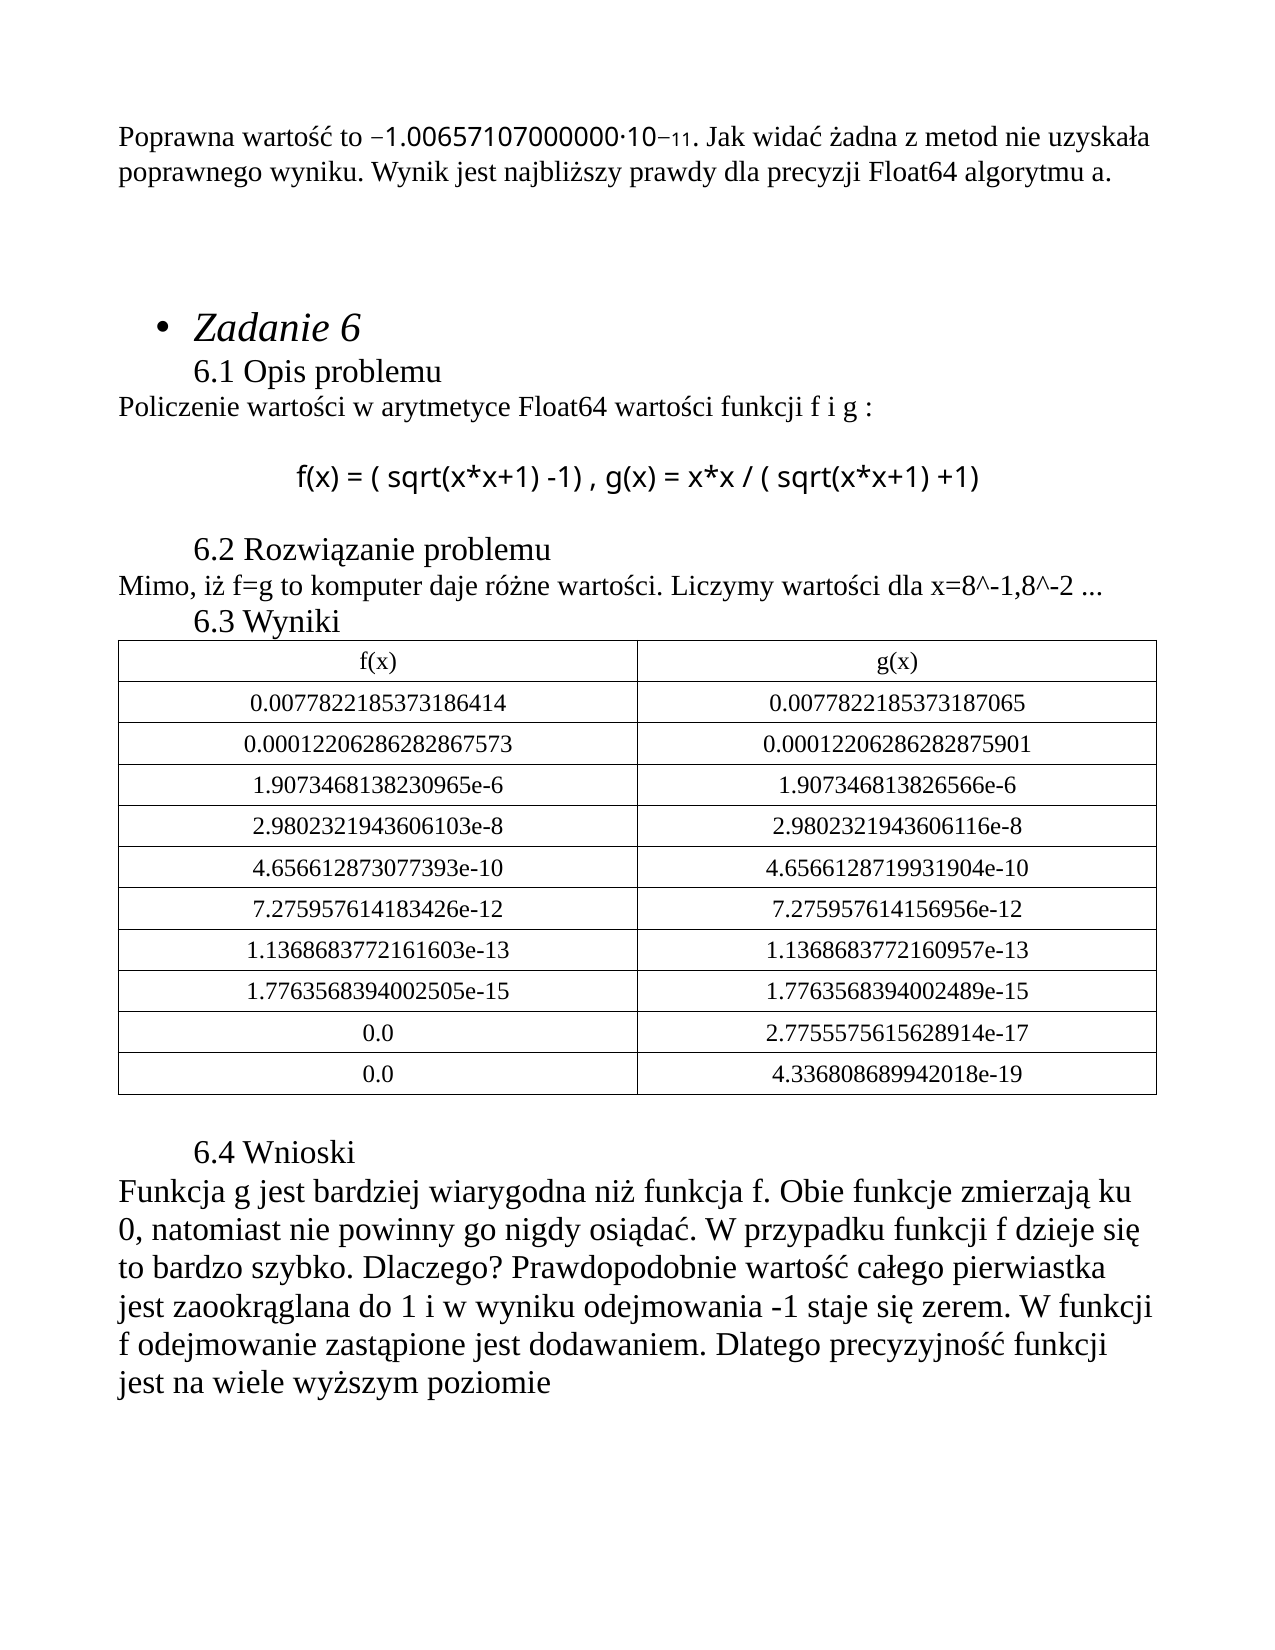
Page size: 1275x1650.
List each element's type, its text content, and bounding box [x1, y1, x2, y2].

table_cell 0.0077822185373186414 [119, 682, 637, 722]
table_cell 1.7763568394002505e-15 [119, 971, 637, 1011]
table_cell 1.1368683772160957e-13 [638, 930, 1156, 970]
table_cell 0.00012206286282867573 [119, 723, 637, 763]
table_cell 4.336808689942018e-19 [638, 1053, 1156, 1093]
text Poprawna wartość to −1.00657107000000·10−11. Jak widać żadna z metod nie uzyskała poprawnego wyniku. Wynik jest najbliższy prawdy dla precyzji Float64 algorytmu a. [118, 118, 1157, 188]
table_cell 4.6566128719931904e-10 [638, 847, 1156, 887]
text Funkcja g jest bardziej wiarygodna niż funkcja f. Obie funkcje zmierzają ku 0, natomiast nie powinny go nigdy osiądać. W przypadku funkcji f dzieje się to bardzo szybko. Dlaczego? Prawdopodobnie wartość całego pierwiastka jest zaookrąglana do 1 i w wyniku odejmowania -1 staje się zerem. W funkcji f odejmowanie zastąpione jest dodawaniem. Dlatego precyzyjność funkcji jest na wiele wyższym poziomie [118, 1171, 1157, 1401]
table_cell 2.9802321943606116e-8 [638, 806, 1156, 846]
list Zadanie 6 [156, 303, 1157, 351]
table_cell 1.1368683772161603e-13 [119, 930, 637, 970]
text Mimo, iż f=g to komputer daje różne wartości. Liczymy wartości dla x=8^-1,8^-2 ... [118, 568, 1157, 601]
table_header g(x) [638, 641, 1156, 681]
text f(x) = ( sqrt(x*x+1) -1) , g(x) = x*x / ( sqrt(x*x+1) +1) [118, 456, 1157, 496]
table_cell 0.00012206286282875901 [638, 723, 1156, 763]
table_header f(x) [119, 641, 637, 681]
table_cell 4.656612873077393e-10 [119, 847, 637, 887]
table_cell 0.0 [119, 1053, 637, 1093]
text Policzenie wartości w arytmetyce Float64 wartości funkcji f i g : [118, 389, 1157, 423]
list 6.2 Rozwiązanie problemu [156, 529, 1157, 568]
table_cell 7.275957614183426e-12 [119, 888, 637, 928]
table_cell 1.7763568394002489e-15 [638, 971, 1156, 1011]
table_cell 0.0 [119, 1012, 637, 1052]
table_cell 2.9802321943606103e-8 [119, 806, 637, 846]
list 6.3 Wyniki [156, 601, 1157, 640]
table_cell 1.907346813826566e-6 [638, 765, 1156, 805]
table_cell 1.9073468138230965e-6 [119, 765, 637, 805]
table_cell 7.275957614156956e-12 [638, 888, 1156, 928]
list 6.1 Opis problemu [156, 351, 1157, 389]
table_cell 2.7755575615628914e-17 [638, 1012, 1156, 1052]
list 6.4 Wnioski [156, 1133, 1157, 1171]
table_cell 0.0077822185373187065 [638, 682, 1156, 722]
